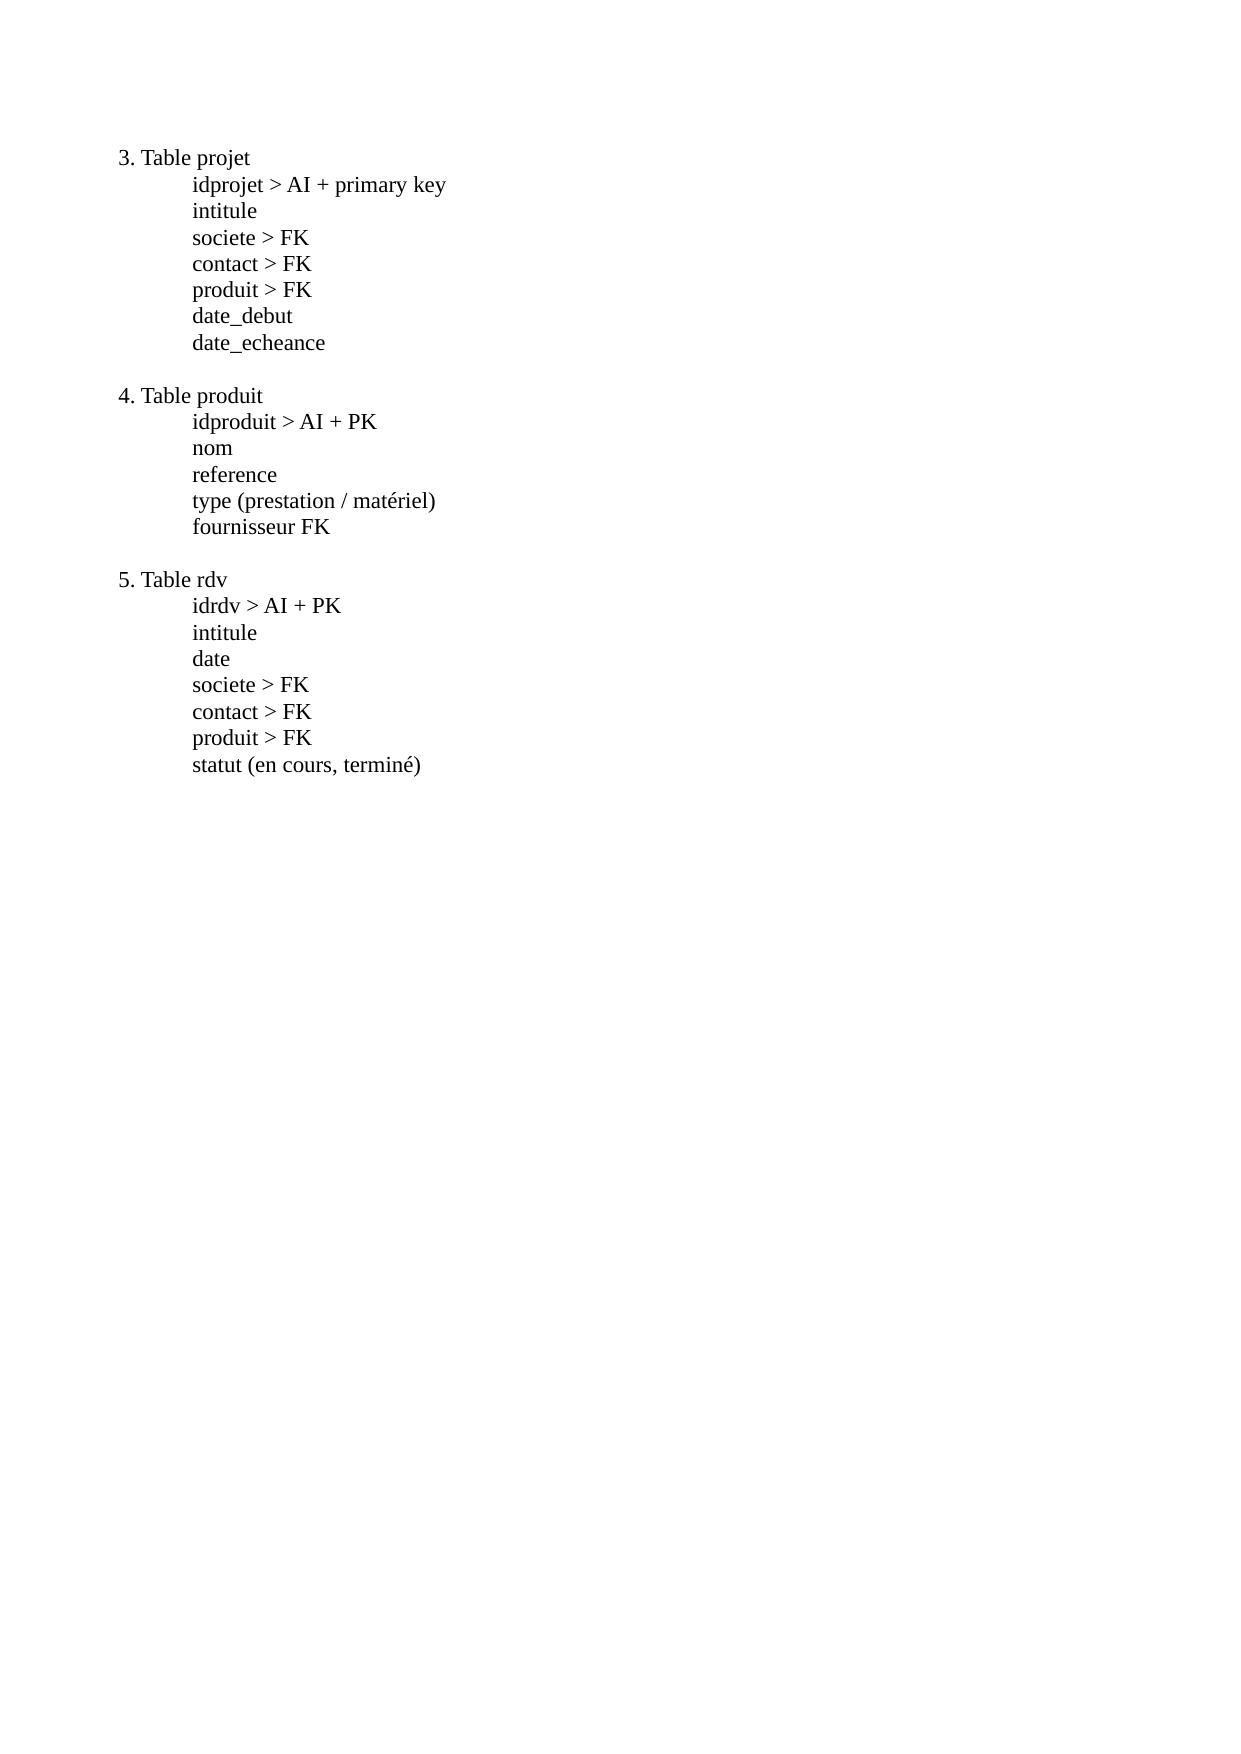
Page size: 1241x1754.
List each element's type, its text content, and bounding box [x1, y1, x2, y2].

text idprojet > AI + primary key [118, 171, 1122, 197]
text societe > FK [118, 672, 1122, 698]
text idproduit > AI + PK [118, 408, 1122, 434]
text produit > FK [118, 276, 1122, 303]
text produit > FK [118, 724, 1122, 751]
text 3. Table projet [118, 144, 1122, 171]
text contact > FK [118, 250, 1122, 276]
text intitule [118, 619, 1122, 645]
text societe > FK [118, 223, 1122, 250]
text idrdv > AI + PK [118, 592, 1122, 619]
text date_echeance [118, 329, 1122, 355]
text fournisseur FK [118, 513, 1122, 540]
text intitule [118, 197, 1122, 223]
text reference [118, 461, 1122, 487]
text date [118, 645, 1122, 672]
text nom [118, 434, 1122, 461]
text statut (en cours, terminé) [118, 751, 1122, 777]
text 4. Table produit [118, 382, 1122, 408]
text 5. Table rdv [118, 566, 1122, 592]
text contact > FK [118, 698, 1122, 724]
text date_debut [118, 303, 1122, 329]
text type (prestation / matériel) [118, 487, 1122, 513]
